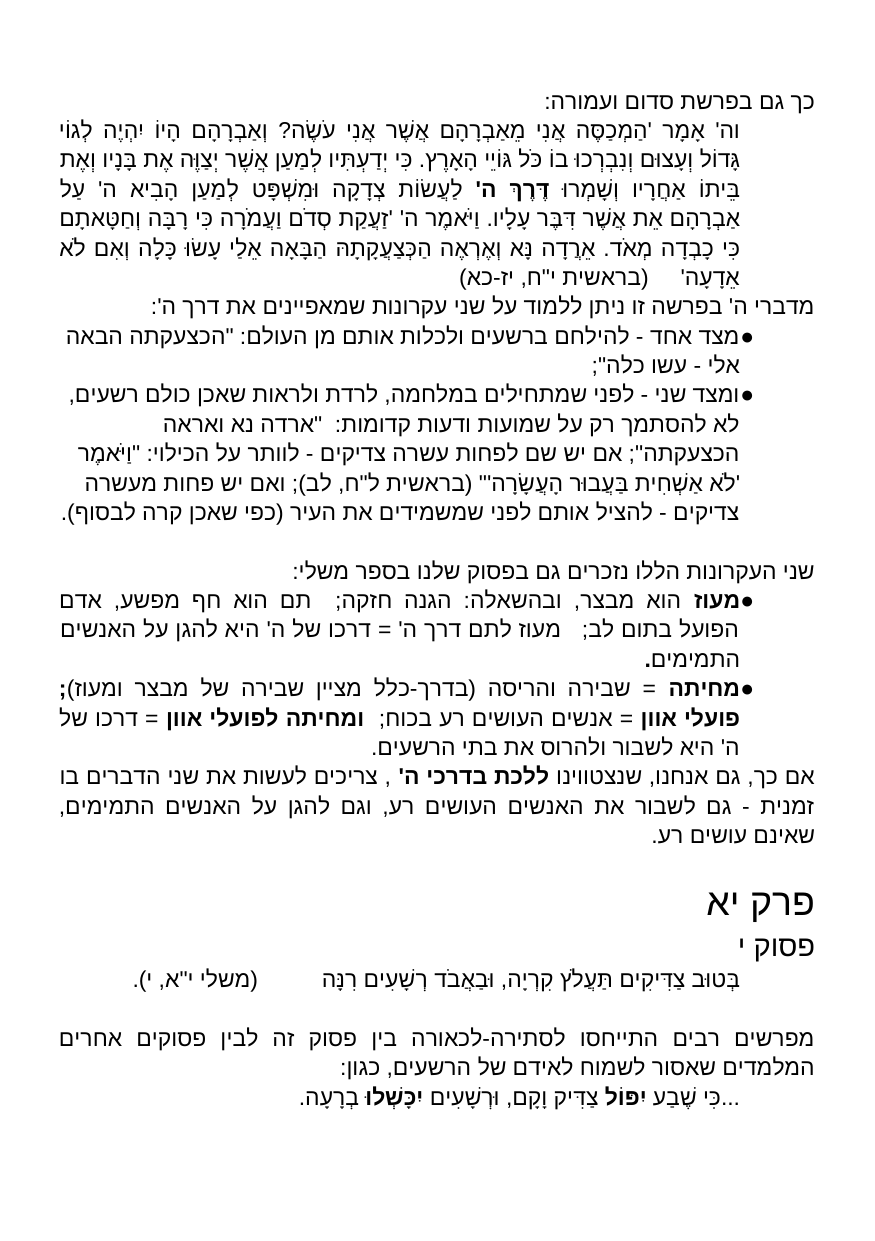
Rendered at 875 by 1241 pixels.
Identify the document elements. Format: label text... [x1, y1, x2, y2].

text כך גם בפרשת סדום ועמורה: [59, 88, 815, 114]
text מפרשים רבים התייחסו לסתירה-לכאורה בין פסוק זה לבין פסוקים אחרים המלמדים שאסור לשמוח לאידם של הרשעים, כגון: [59, 1026, 815, 1081]
text וה' אָמָר 'הַמְכַסֶּה אֲנִי מֵאַבְרָהָם אֲשֶׁר אֲנִי עֹשֶׂה? וְאַבְרָהָם הָיוֹ יִהְיֶה לְגוֹי גָּדוֹל וְעָצוּם וְנִבְרְכוּ בוֹ כֹּל גּוֹיֵי הָאָרֶץ. כִּי יְדַעְתִּיו לְמַעַן אֲשֶׁר יְצַוֶּה אֶת בָּנָיו וְאֶת בֵּיתוֹ אַחֲרָיו וְשָׁמְרוּ דֶּרֶךְ ה' לַעֲשׂוֹת צְדָקָה וּמִשְׁפָּט לְמַעַן הָבִיא ה' עַל אַבְרָהָם אֵת אֲשֶׁר דִּבֶּר עָלָיו. וַיֹּאמֶר ה' 'זַעֲקַת סְדֹם וַעֲמֹרָה כִּי רָבָּה וְחַטָּאתָם כִּי כָבְדָה מְאֹד. אֵרֲדָה נָּא וְאֶרְאֶה הַכְּצַעֲקָתָהּ הַבָּאָה אֵלַי עָשׂוּ כָּלָה וְאִם לֹא אֵדָעָה' (בראשית י"ח, יז-כא) [59, 118, 740, 290]
list מחיתה = שבירה והריסה (בדרך-כלל מציין שבירה של מבצר ומעוז); פועלי אוון = אנשים העושים רע בכוח; ומחיתה לפועלי אוון = דרכו של ה' היא לשבור ולהרוס את בתי הרשעים. [59, 676, 778, 760]
list ומצד שני - לפני שמתחילים במלחמה, לרדת ולראות שאכן כולם רשעים, לא להסתמך רק על שמועות ודעות קדומות: "ארדה נא ואראה הכצעקתה"; אם יש שם לפחות עשרה צדיקים - לוותר על הכילוי: "וַיֹּאמֶר 'לֹא אַשְׁחִית בַּעֲבוּר הָעֲשָׂרָה'" (בראשית ל"ח, לב); ואם יש פחות מעשרה צדיקים - להציל אותם לפני שמשמידים את העיר (כפי שאכן קרה לבסוף). [59, 382, 778, 525]
text פרק יא [59, 881, 815, 923]
text שני העקרונות הללו נזכרים גם בפסוק שלנו בספר משלי: [59, 558, 815, 584]
text מדברי ה' בפרשה זו ניתן ללמוד על שני עקרונות שמאפיינים את דרך ה': [59, 294, 815, 319]
text בְּטוּב צַדִּיקִים תַּעֲלֹץ קִרְיָה, וּבַאֲבֹד רְשָׁעִים רִנָּה (משלי י"א, י). [59, 967, 740, 993]
list מצד אחד - להילחם ברשעים ולכלות אותם מן העולם: "הכצעקתה הבאה אלי - עשו כלה"; [59, 323, 778, 378]
text פסוק י [59, 929, 815, 962]
text ...כִּי שֶׁבַע יִפּוֹל צַדִּיק וָקָם, וּרְשָׁעִים יִכָּשְׁלוּ בְרָעָה. [59, 1084, 740, 1110]
list מעוז הוא מבצר, ובהשאלה: הגנה חזקה; תם הוא חף מפשע, אדם הפועל בתום לב; מעוז לתם דרך ה' = דרכו של ה' היא להגן על האנשים התמימים. [59, 588, 778, 672]
text אם כך, גם אנחנו, שנצטווינו ללכת בדרכי ה' , צריכים לעשות את שני הדברים בו זמנית - גם לשבור את האנשים העושים רע, וגם להגן על האנשים התמימים, שאינם עושים רע. [59, 764, 815, 848]
